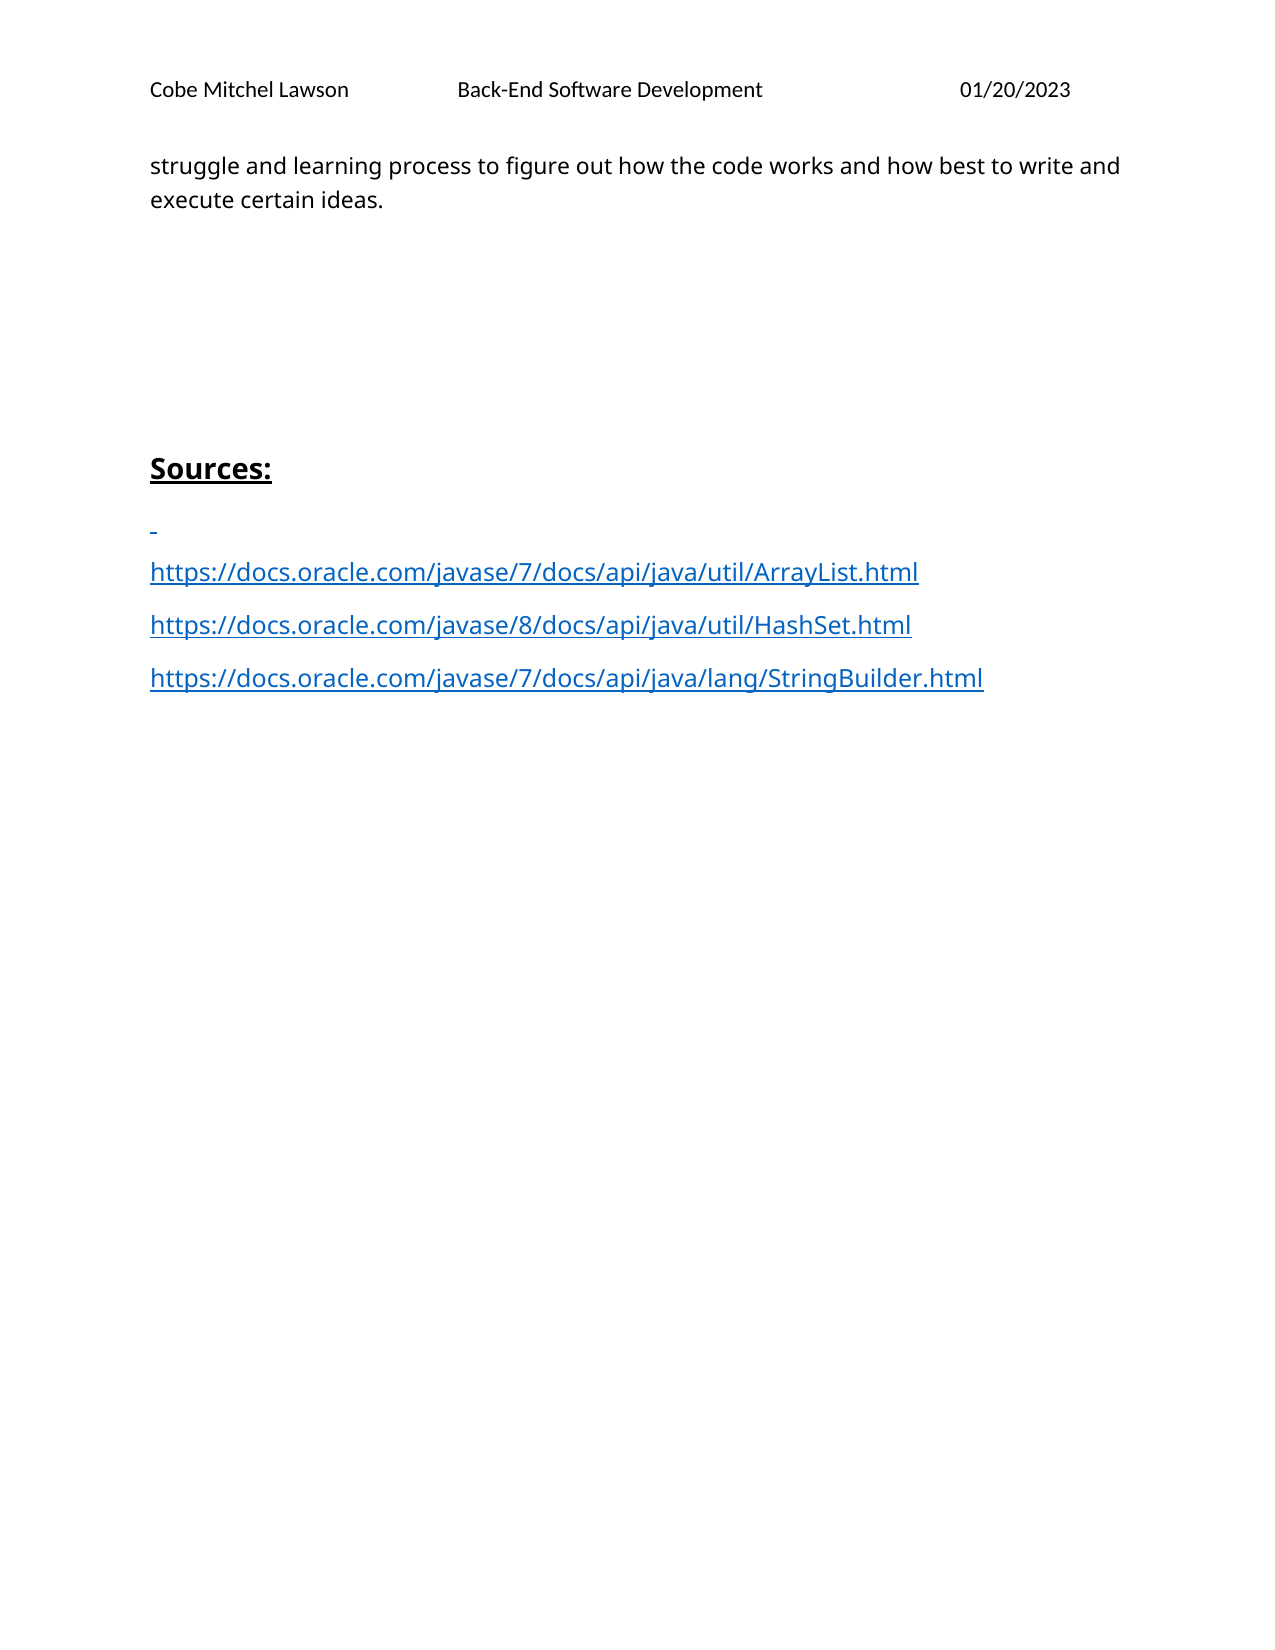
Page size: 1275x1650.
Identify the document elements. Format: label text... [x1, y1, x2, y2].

text https://docs.oracle.com/javase/7/docs/api/java/util/ArrayList.html [150, 554, 1125, 588]
text https://docs.oracle.com/javase/8/docs/api/java/util/HashSet.html [150, 608, 1125, 642]
text https://docs.oracle.com/javase/7/docs/api/java/lang/StringBuilder.html [150, 661, 1125, 695]
text struggle and learning process to figure out how the code works and how best to write and execute certain ideas. [150, 150, 1125, 215]
text Sources: [150, 448, 1125, 488]
